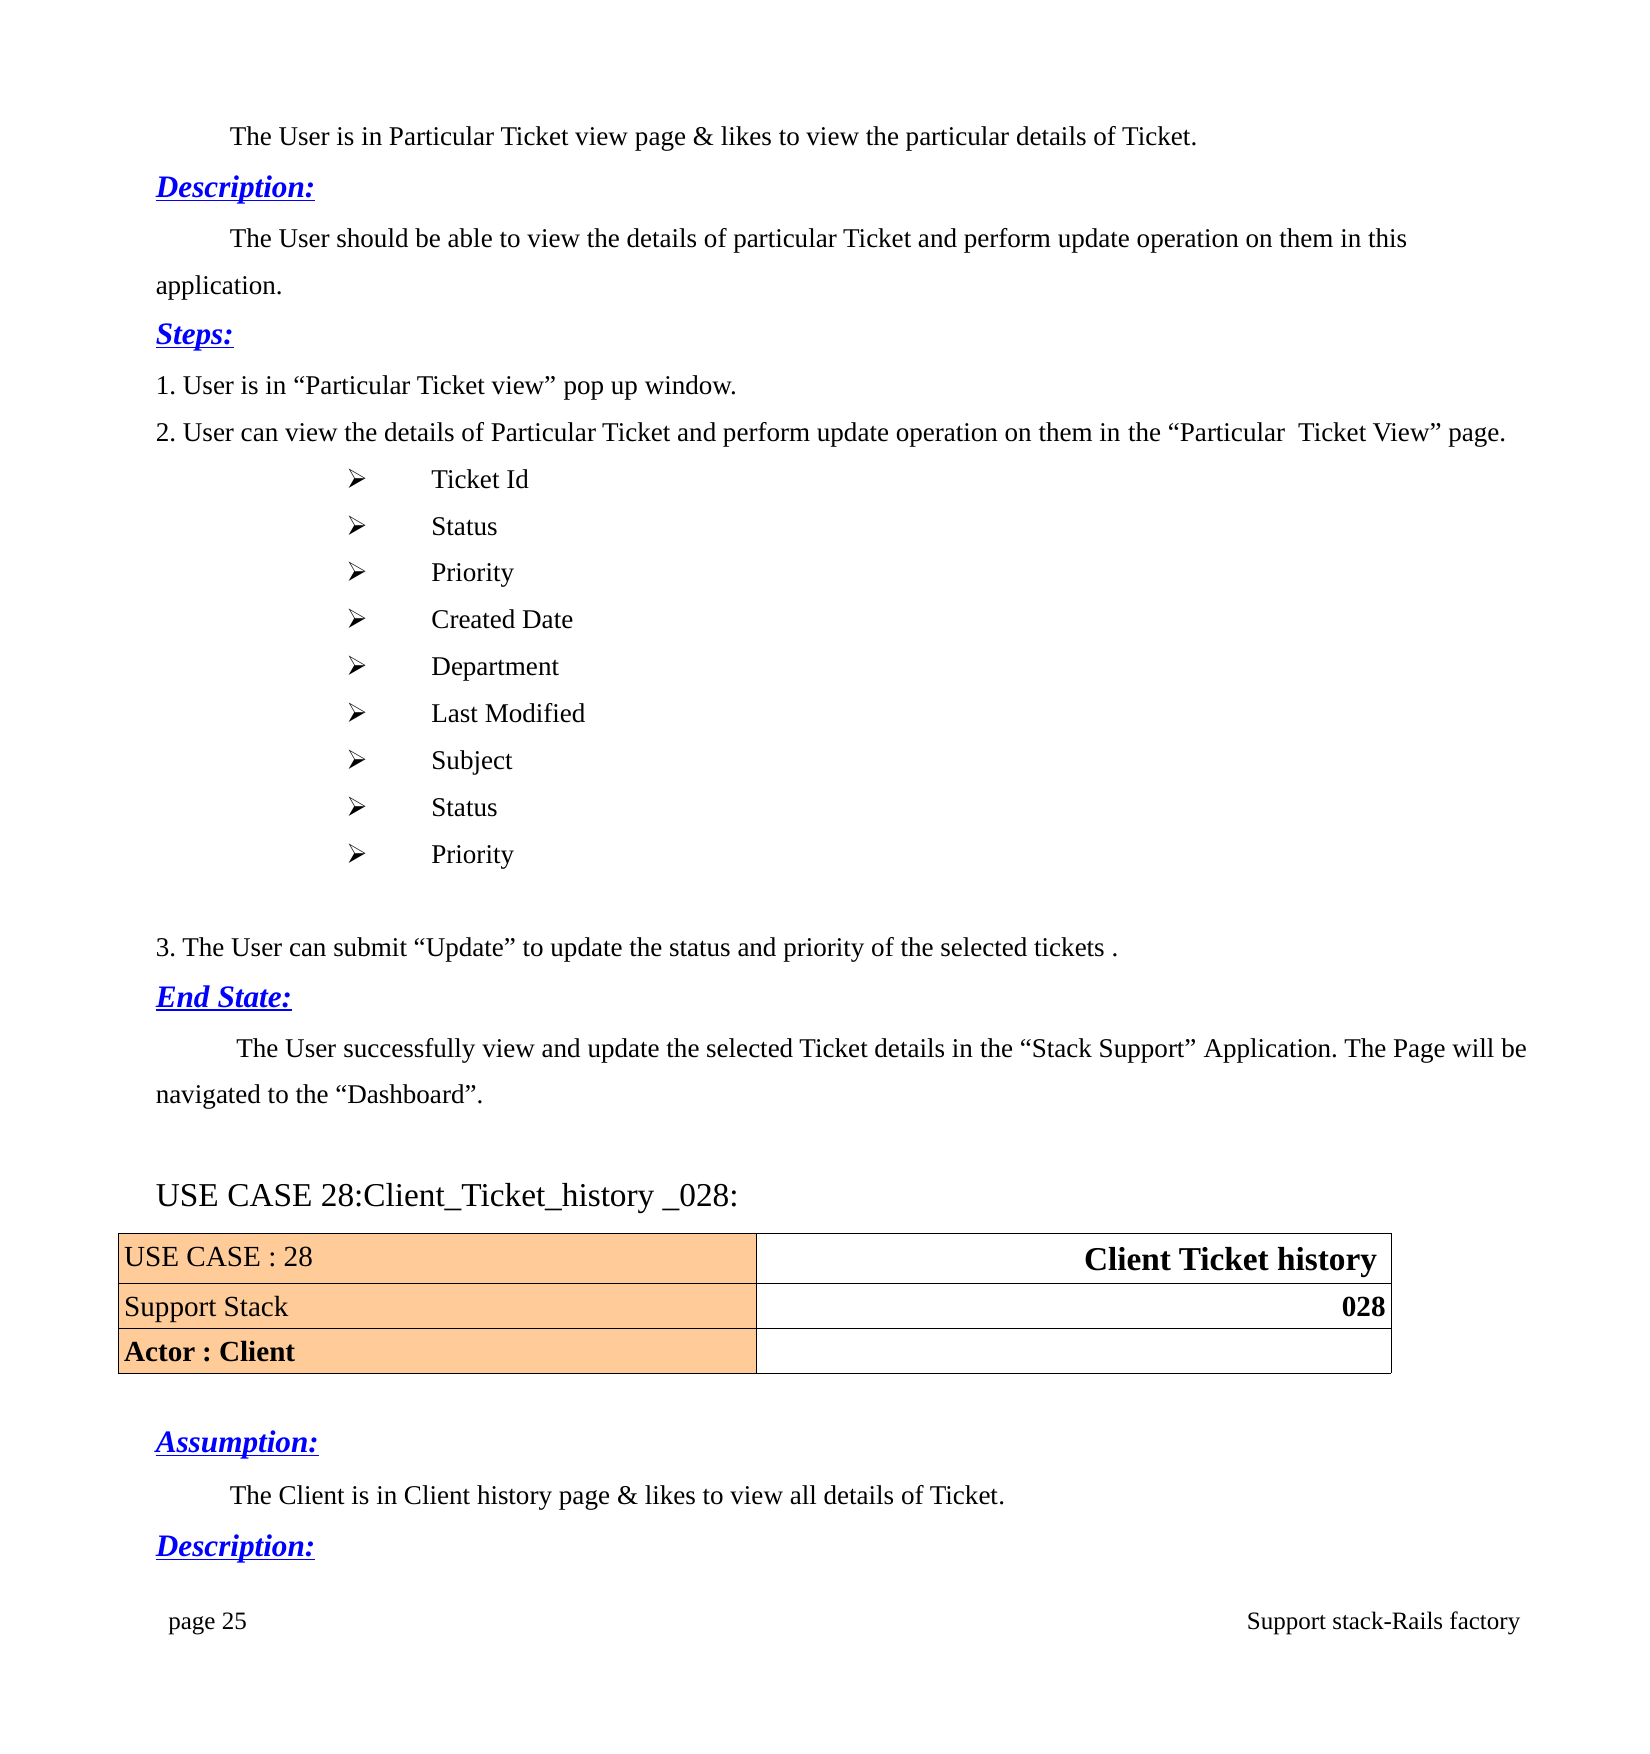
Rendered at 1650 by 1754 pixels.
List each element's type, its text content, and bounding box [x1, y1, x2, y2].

list Steps: [118, 316, 1532, 352]
list USE CASE 28:Client_Ticket_history _028: [118, 1175, 1532, 1214]
table_cell Actor : Client [119, 1329, 756, 1373]
list The User should be able to view the details of particular Ticket and perform update operation on them in this application. [118, 222, 1532, 300]
table_cell 028 [757, 1284, 1391, 1328]
list Description: [118, 1528, 1532, 1563]
list Ticket Id [346, 463, 1532, 494]
list 3. The User can submit “Update” to update the status and priority of the selected tickets . [118, 931, 1532, 962]
list 1. User is in “Particular Ticket view” pop up window. [118, 369, 1532, 401]
list Priority [346, 557, 1532, 588]
list Assumption: [118, 1423, 1532, 1459]
list Created Date [346, 603, 1532, 635]
table_cell Support Stack [119, 1284, 756, 1328]
list The User is in Particular Ticket view page & likes to view the particular details of Ticket. [118, 118, 1532, 152]
list Priority [346, 838, 1532, 916]
table_header USE CASE : 28 [119, 1234, 756, 1283]
list The User successfully view and update the selected Ticket details in the “Stack Support” Application. The Page will be navigated to the “Dashboard”. [118, 1032, 1532, 1109]
list Subject [346, 744, 1532, 775]
list Last Modified [346, 697, 1532, 728]
table_cell [757, 1329, 1391, 1373]
list Status [346, 510, 1532, 541]
list End State: [118, 978, 1532, 1014]
list Description: [118, 168, 1532, 204]
table_header Client Ticket history [757, 1234, 1391, 1283]
list 2. User can view the details of Particular Ticket and perform update operation on them in the “Particular Ticket View” page. [118, 416, 1532, 447]
list Status [346, 791, 1532, 822]
list The Client is in Client history page & likes to view all details of Ticket. [118, 1477, 1532, 1511]
list Department [346, 650, 1532, 682]
